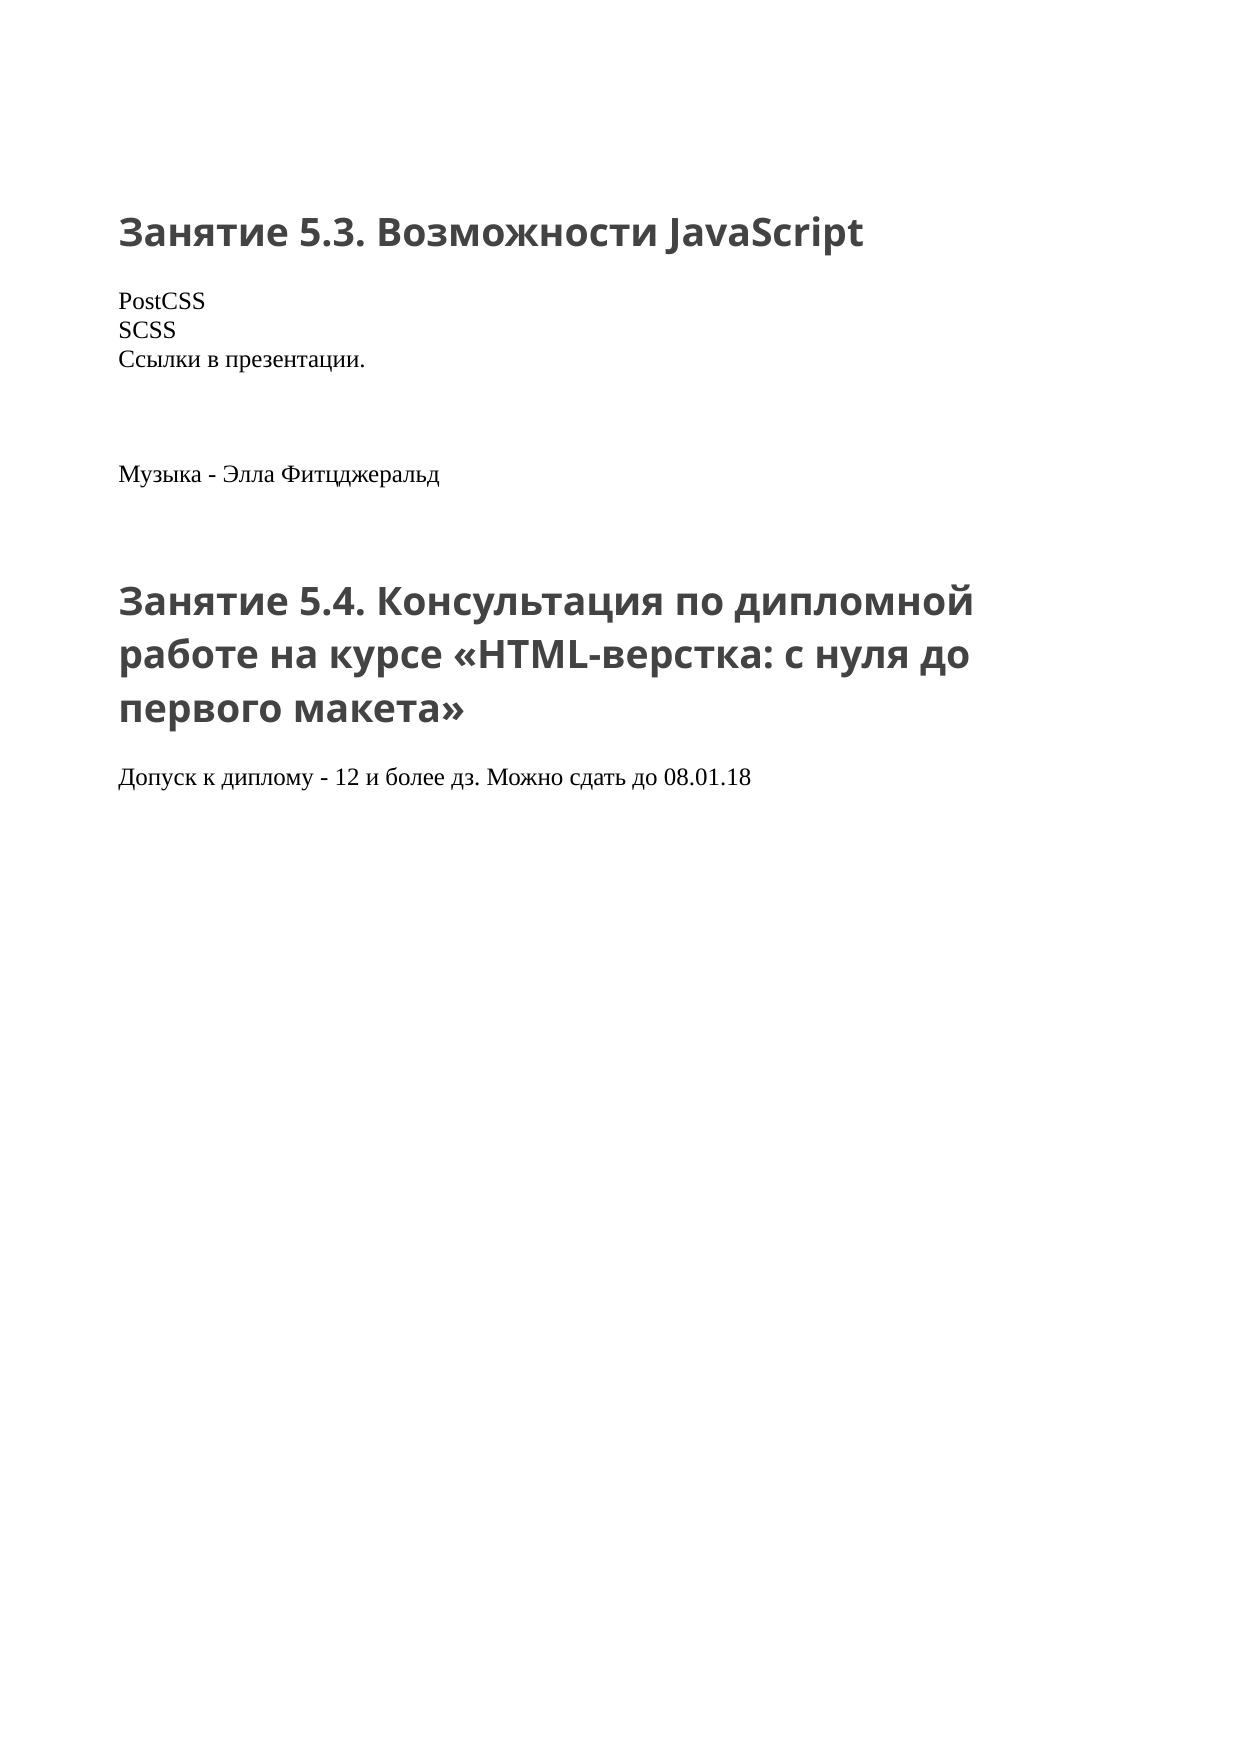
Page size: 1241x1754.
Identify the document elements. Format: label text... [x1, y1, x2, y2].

text Музыка - Элла Фитцджеральд [118, 459, 1122, 488]
text SCSS [118, 315, 1122, 344]
text Занятие 5.3. Возможности JavaScript [118, 204, 1122, 258]
text Допуск к диплому - 12 и более дз. Можно сдать до 08.01.18 [118, 762, 1122, 791]
text Ссылки в презентации. [118, 344, 1122, 373]
text PostCSS [118, 286, 1122, 315]
text Занятие 5.4. Консультация по дипломной работе на курсе «HTML-верстка: с нуля до первого макета» [118, 574, 1122, 733]
